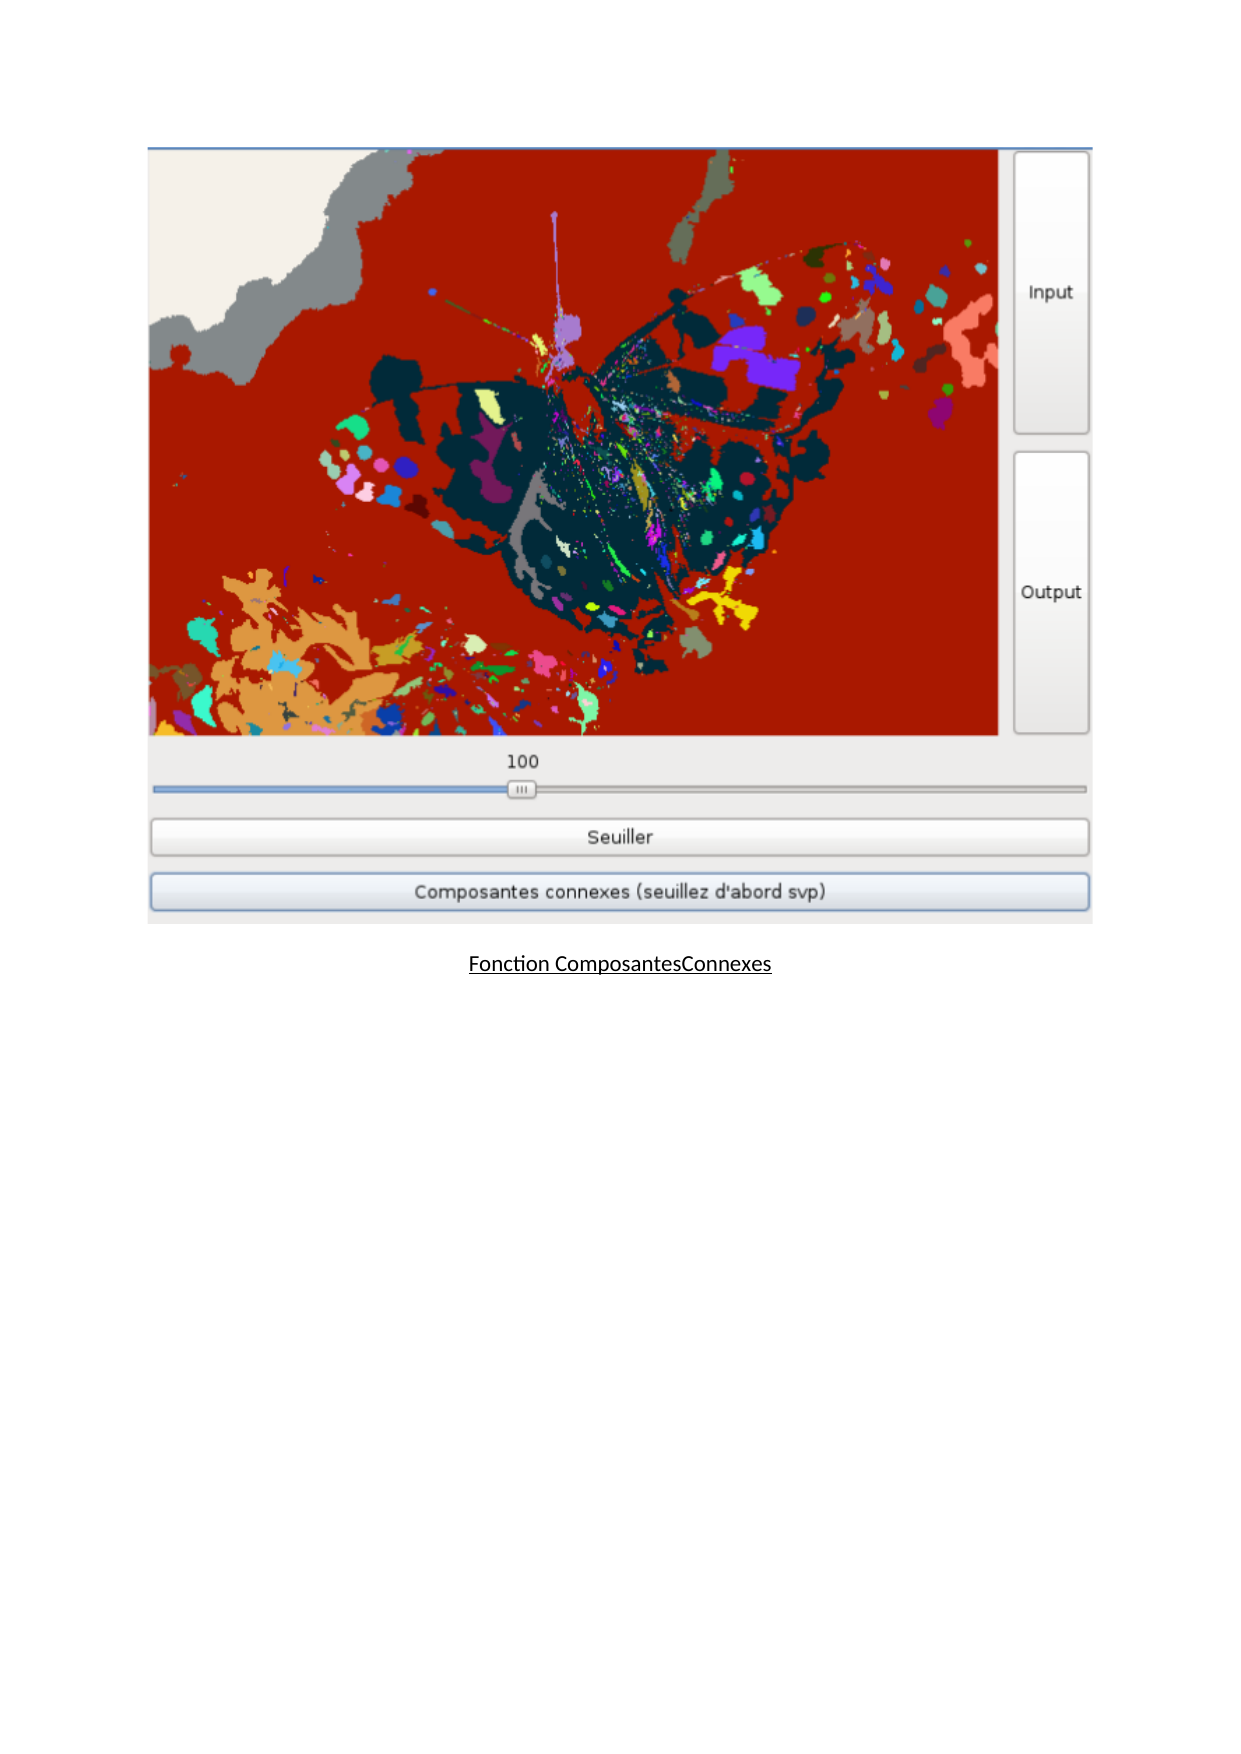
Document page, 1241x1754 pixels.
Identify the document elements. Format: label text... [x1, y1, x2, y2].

text Fonction ComposantesConnexes [148, 949, 1093, 977]
